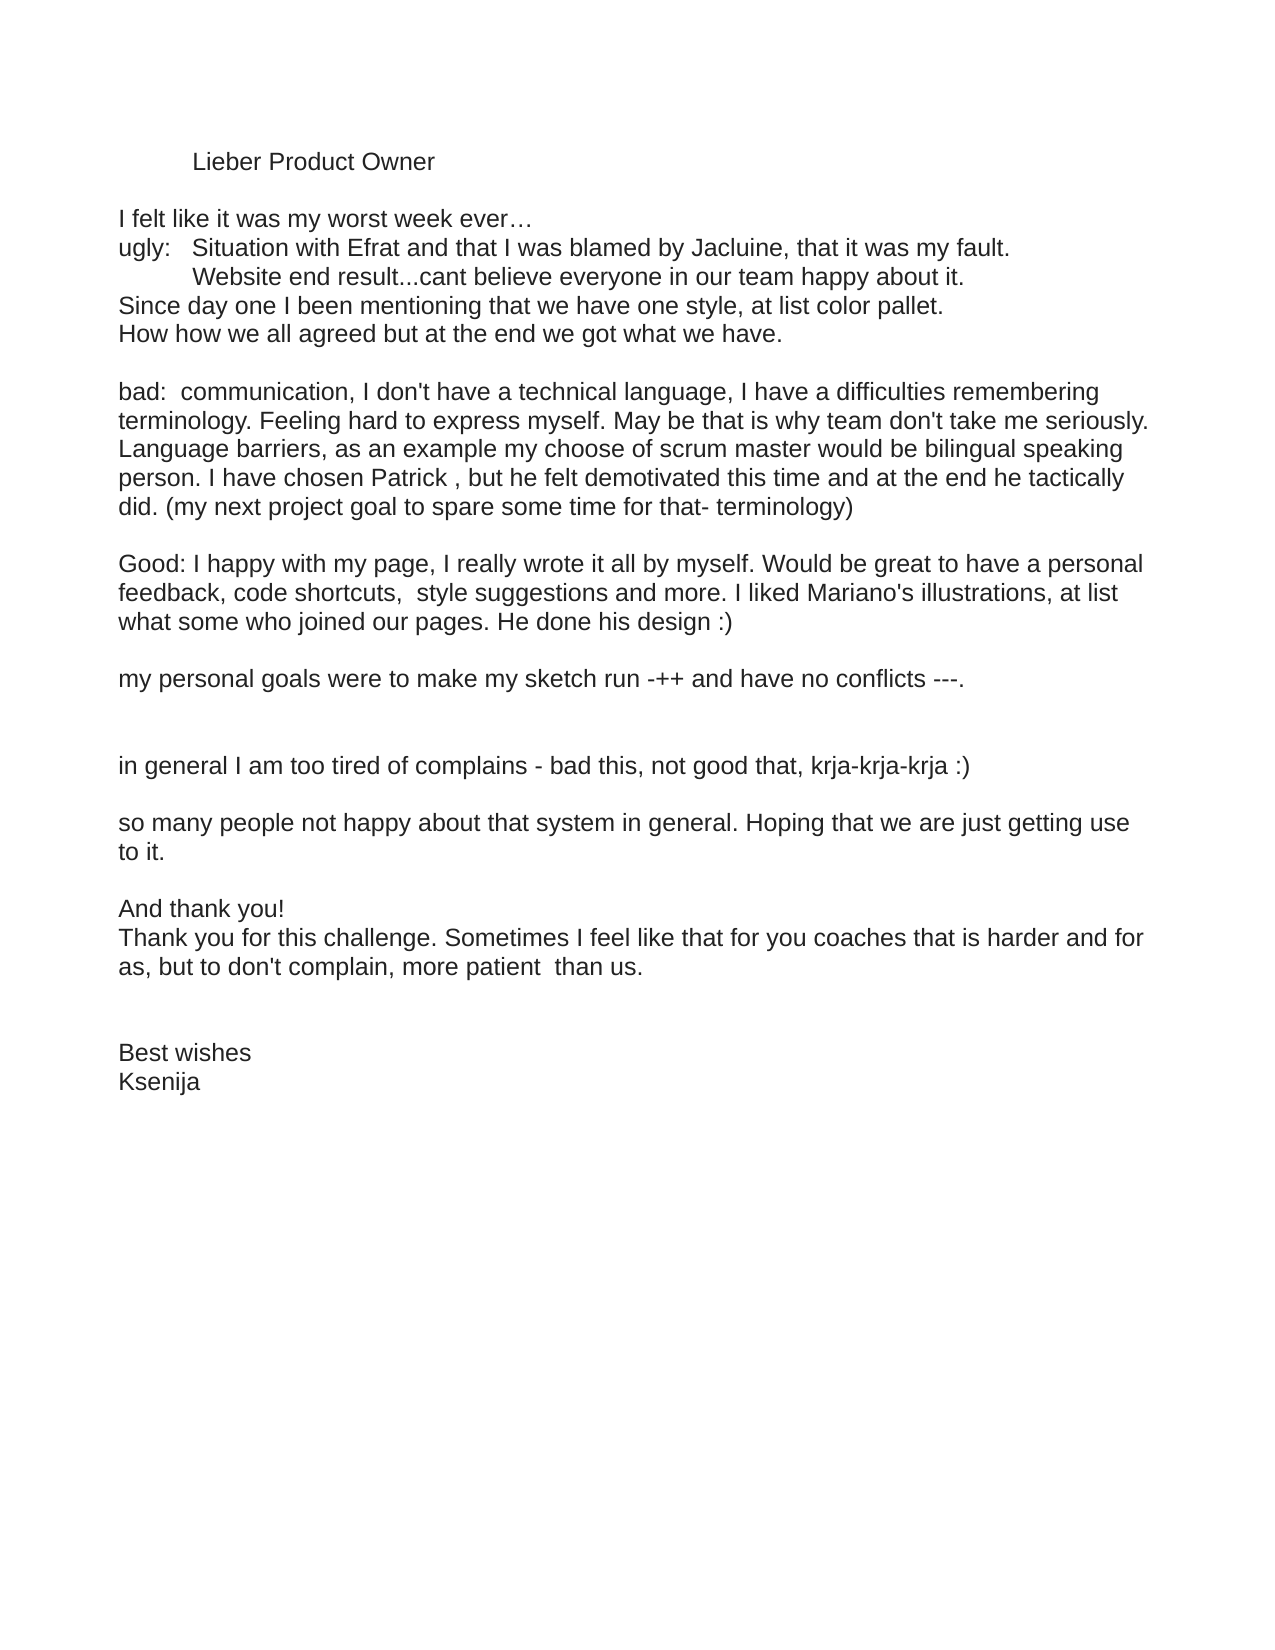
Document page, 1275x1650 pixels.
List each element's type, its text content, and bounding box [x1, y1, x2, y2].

text Best wishes [118, 1038, 1157, 1067]
text Website end result...cant believe everyone in our team happy about it. [118, 262, 1157, 291]
text Language barriers, as an example my choose of scrum master would be bilingual speaking person. I have chosen Patrick , but he felt demotivated this time and at the end he tactically did. (my next project goal to spare some time for that- terminology) [118, 434, 1157, 521]
text How how we all agreed but at the end we got what we have. [118, 319, 1157, 348]
text Ksenija [118, 1067, 1157, 1096]
text Good: I happy with my page, I really wrote it all by myself. Would be great to have a personal feedback, code shortcuts, style suggestions and more. I liked Mariano's illustrations, at list what some who joined our pages. He done his design :) [118, 549, 1157, 636]
text bad: communication, I don't have a technical language, I have a difficulties remembering terminology. Feeling hard to express myself. May be that is why team don't take me seriously. [118, 377, 1157, 434]
text my personal goals were to make my sketch run -++ and have no conflicts ---. [118, 664, 1157, 693]
text Thank you for this challenge. Sometimes I feel like that for you coaches that is harder and for as, but to don't complain, more patient than us. [118, 923, 1157, 981]
text Since day one I been mentioning that we have one style, at list color pallet. [118, 291, 1157, 319]
text so many people not happy about that system in general. Hoping that we are just getting use to it. [118, 808, 1157, 866]
text in general I am too tired of complains - bad this, not good that, krja-krja-krja :) [118, 751, 1157, 779]
text And thank you! [118, 894, 1157, 923]
text ugly: Situation with Efrat and that I was blamed by Jacluine, that it was my fault. [118, 233, 1157, 262]
text Lieber Product Owner I felt like it was my worst week ever… [118, 147, 1157, 233]
